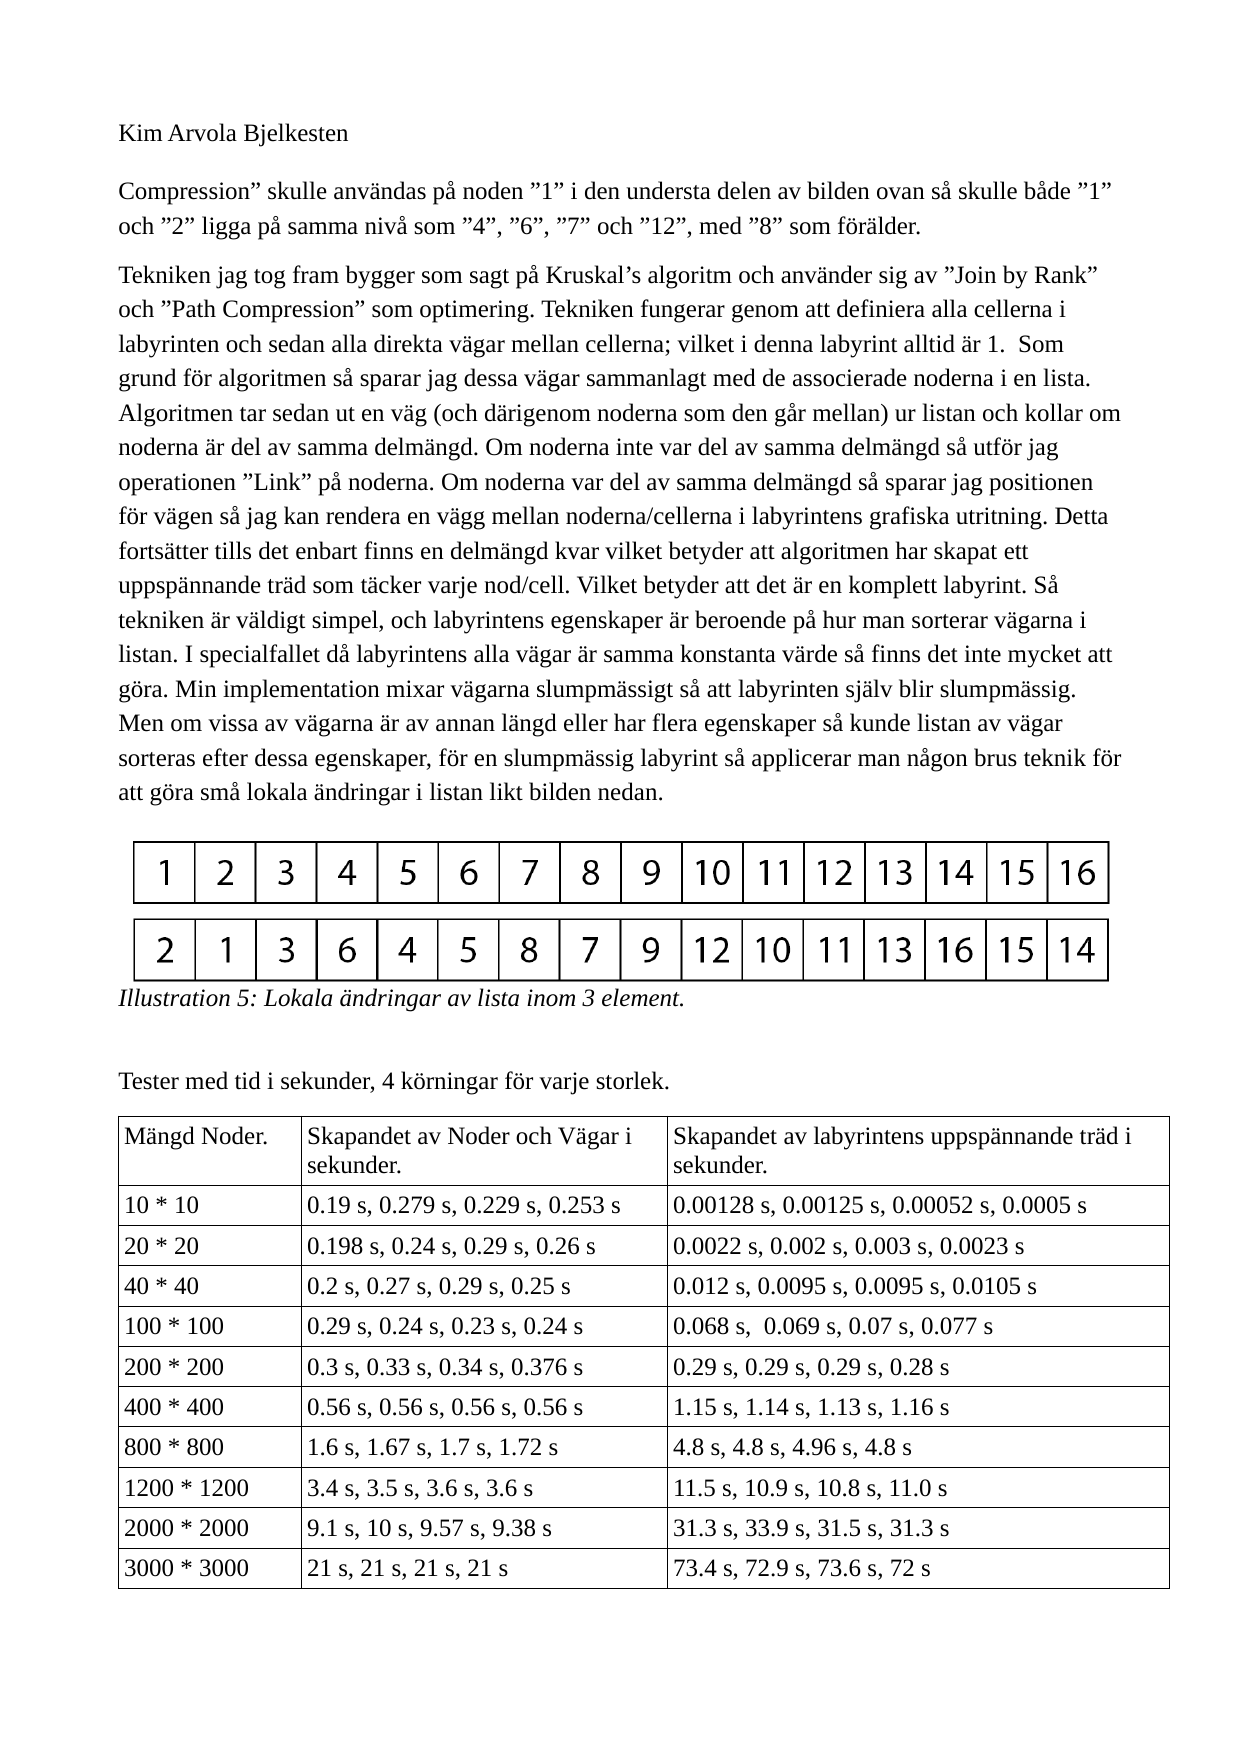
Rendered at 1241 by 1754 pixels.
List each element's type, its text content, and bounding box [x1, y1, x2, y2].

text Compression” skulle användas på noden ”1” i den understa delen av bilden ovan så skulle både ”1” och ”2” ligga på samma nivå som ”4”, ”6”, ”7” och ”12”, med ”8” som förälder. [118, 176, 1122, 239]
table_cell 0.29 s, 0.29 s, 0.29 s, 0.28 s [668, 1347, 1169, 1386]
table_cell 0.19 s, 0.279 s, 0.229 s, 0.253 s [302, 1186, 667, 1225]
table_header Skapandet av Noder och Vägar i sekunder. [302, 1117, 667, 1184]
table_cell 4.8 s, 4.8 s, 4.96 s, 4.8 s [668, 1427, 1169, 1467]
table_cell 0.0022 s, 0.002 s, 0.003 s, 0.0023 s [668, 1226, 1169, 1265]
table_cell 10 * 10 [119, 1186, 301, 1225]
table_cell 1.6 s, 1.67 s, 1.7 s, 1.72 s [302, 1427, 667, 1467]
table_cell 800 * 800 [119, 1427, 301, 1467]
text Tester med tid i sekunder, 4 körningar för varje storlek. [118, 1066, 1122, 1095]
table_cell 40 * 40 [119, 1266, 301, 1306]
table_cell 11.5 s, 10.9 s, 10.8 s, 11.0 s [668, 1468, 1169, 1507]
table_cell 0.29 s, 0.24 s, 0.23 s, 0.24 s [302, 1307, 667, 1346]
table_cell 20 * 20 [119, 1226, 301, 1265]
table_cell 0.3 s, 0.33 s, 0.34 s, 0.376 s [302, 1347, 667, 1386]
table_cell 400 * 400 [119, 1387, 301, 1426]
table_cell 73.4 s, 72.9 s, 73.6 s, 72 s [668, 1549, 1169, 1588]
table_cell 0.198 s, 0.24 s, 0.29 s, 0.26 s [302, 1226, 667, 1265]
table_cell 3000 * 3000 [119, 1549, 301, 1588]
table_header Mängd Noder. [119, 1117, 301, 1184]
table_cell 0.068 s, 0.069 s, 0.07 s, 0.077 s [668, 1307, 1169, 1346]
table_cell 9.1 s, 10 s, 9.57 s, 9.38 s [302, 1508, 667, 1547]
table_cell 100 * 100 [119, 1307, 301, 1346]
table_cell 0.00128 s, 0.00125 s, 0.00052 s, 0.0005 s [668, 1186, 1169, 1225]
table_cell 2000 * 2000 [119, 1508, 301, 1547]
table_cell 31.3 s, 33.9 s, 31.5 s, 31.3 s [668, 1508, 1169, 1547]
table_cell 0.2 s, 0.27 s, 0.29 s, 0.25 s [302, 1266, 667, 1306]
table_cell 1.15 s, 1.14 s, 1.13 s, 1.16 s [668, 1387, 1169, 1426]
table_cell 21 s, 21 s, 21 s, 21 s [302, 1549, 667, 1588]
text Illustration 5: Lokala ändringar av lista inom 3 element. [118, 983, 1122, 1012]
picture [118, 838, 1123, 983]
table_cell 3.4 s, 3.5 s, 3.6 s, 3.6 s [302, 1468, 667, 1507]
table_cell 0.012 s, 0.0095 s, 0.0095 s, 0.0105 s [668, 1266, 1169, 1306]
text Tekniken jag tog fram bygger som sagt på Kruskal’s algoritm och använder sig av ”Join by Rank” och ”Path Compression” som optimering. Tekniken fungerar genom att definiera alla cellerna i labyrinten och sedan alla direkta vägar mellan cellerna; vilket i denna labyrint alltid är 1. Som grund för algoritmen så sparar jag dessa vägar sammanlagt med de associerade noderna i en lista. Algoritmen tar sedan ut en väg (och därigenom noderna som den går mellan) ur listan och kollar om noderna är del av samma delmängd. Om noderna inte var del av samma delmängd så utför jag operationen ”Link” på noderna. Om noderna var del av samma delmängd så sparar jag positionen för vägen så jag kan rendera en vägg mellan noderna/cellerna i labyrintens grafiska utritning. Detta fortsätter tills det enbart finns en delmängd kvar vilket betyder att algoritmen har skapat ett uppspännande träd som täcker varje nod/cell. Vilket betyder att det är en komplett labyrint. Så tekniken är väldigt simpel, och labyrintens egenskaper är beroende på hur man sorterar vägarna i listan. I specialfallet då labyrintens alla vägar är samma konstanta värde så finns det inte mycket att göra. Min implementation mixar vägarna slumpmässigt så att labyrinten själv blir slumpmässig. Men om vissa av vägarna är av annan längd eller har flera egenskaper så kunde listan av vägar sorteras efter dessa egenskaper, för en slumpmässig labyrint så applicerar man någon brus teknik för att göra små lokala ändringar i listan likt bilden nedan. [118, 260, 1122, 806]
table_cell 1200 * 1200 [119, 1468, 301, 1507]
table_header Skapandet av labyrintens uppspännande träd i sekunder. [668, 1117, 1169, 1184]
table_cell 0.56 s, 0.56 s, 0.56 s, 0.56 s [302, 1387, 667, 1426]
table_cell 200 * 200 [119, 1347, 301, 1386]
